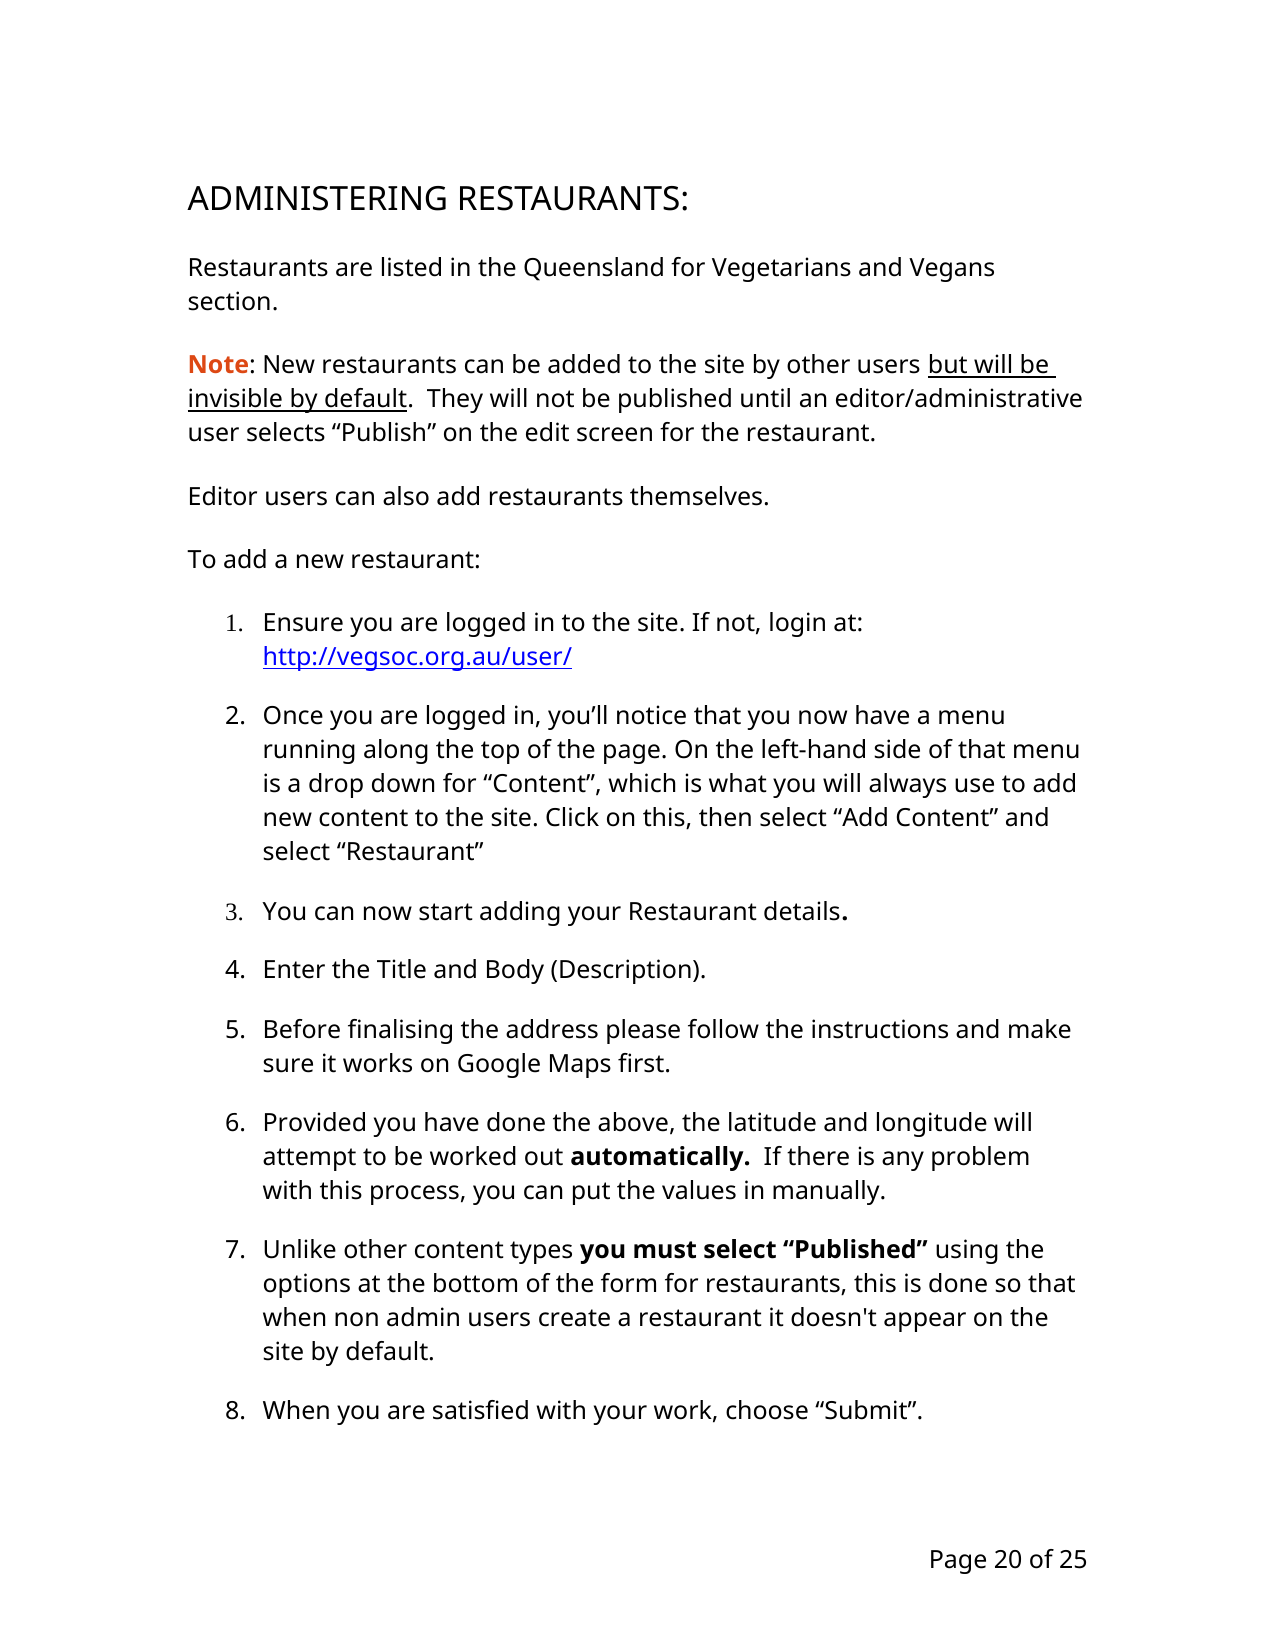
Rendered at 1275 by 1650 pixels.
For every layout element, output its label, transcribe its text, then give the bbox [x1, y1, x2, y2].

text Restaurants are listed in the Queensland for Vegetarians and Vegans section. [187, 249, 1087, 318]
subtitle Administering Restaurants: [187, 175, 1087, 220]
list Enter the Title and Body (Description). [225, 952, 1087, 986]
text To add a new restaurant: [187, 541, 1087, 576]
list Unlike other content types you must select “Published” using the options at the bottom of the form for restaurants, this is done so that when non admin users create a restaurant it doesn't appear on the site by default. [225, 1232, 1087, 1368]
list Once you are logged in, you’ll notice that you now have a menu running along the top of the page. On the left-hand side of that menu is a drop down for “Content”, which is what you will always use to add new content to the site. Click on this, then select “Add Content” and select “Restaurant” [225, 698, 1087, 868]
list When you are satisfied with your work, choose “Submit”. [225, 1393, 1087, 1427]
text Note: New restaurants can be added to the site by other users but will be invisible by default. They will not be published until an editor/administrative user selects “Publish” on the edit screen for the restaurant. [187, 347, 1087, 449]
list You can now start adding your Restaurant details. [225, 893, 1087, 927]
list Provided you have done the above, the latitude and longitude will attempt to be worked out automatically. If there is any problem with this process, you can put the values in manually. [225, 1104, 1087, 1207]
list Ensure you are logged in to the site. If not, login at: http://vegsoc.org.au/user/ [225, 605, 1087, 673]
text Editor users can also add restaurants themselves. [187, 478, 1087, 512]
list Before finalising the address please follow the instructions and make sure it works on Google Maps first. [225, 1011, 1087, 1079]
